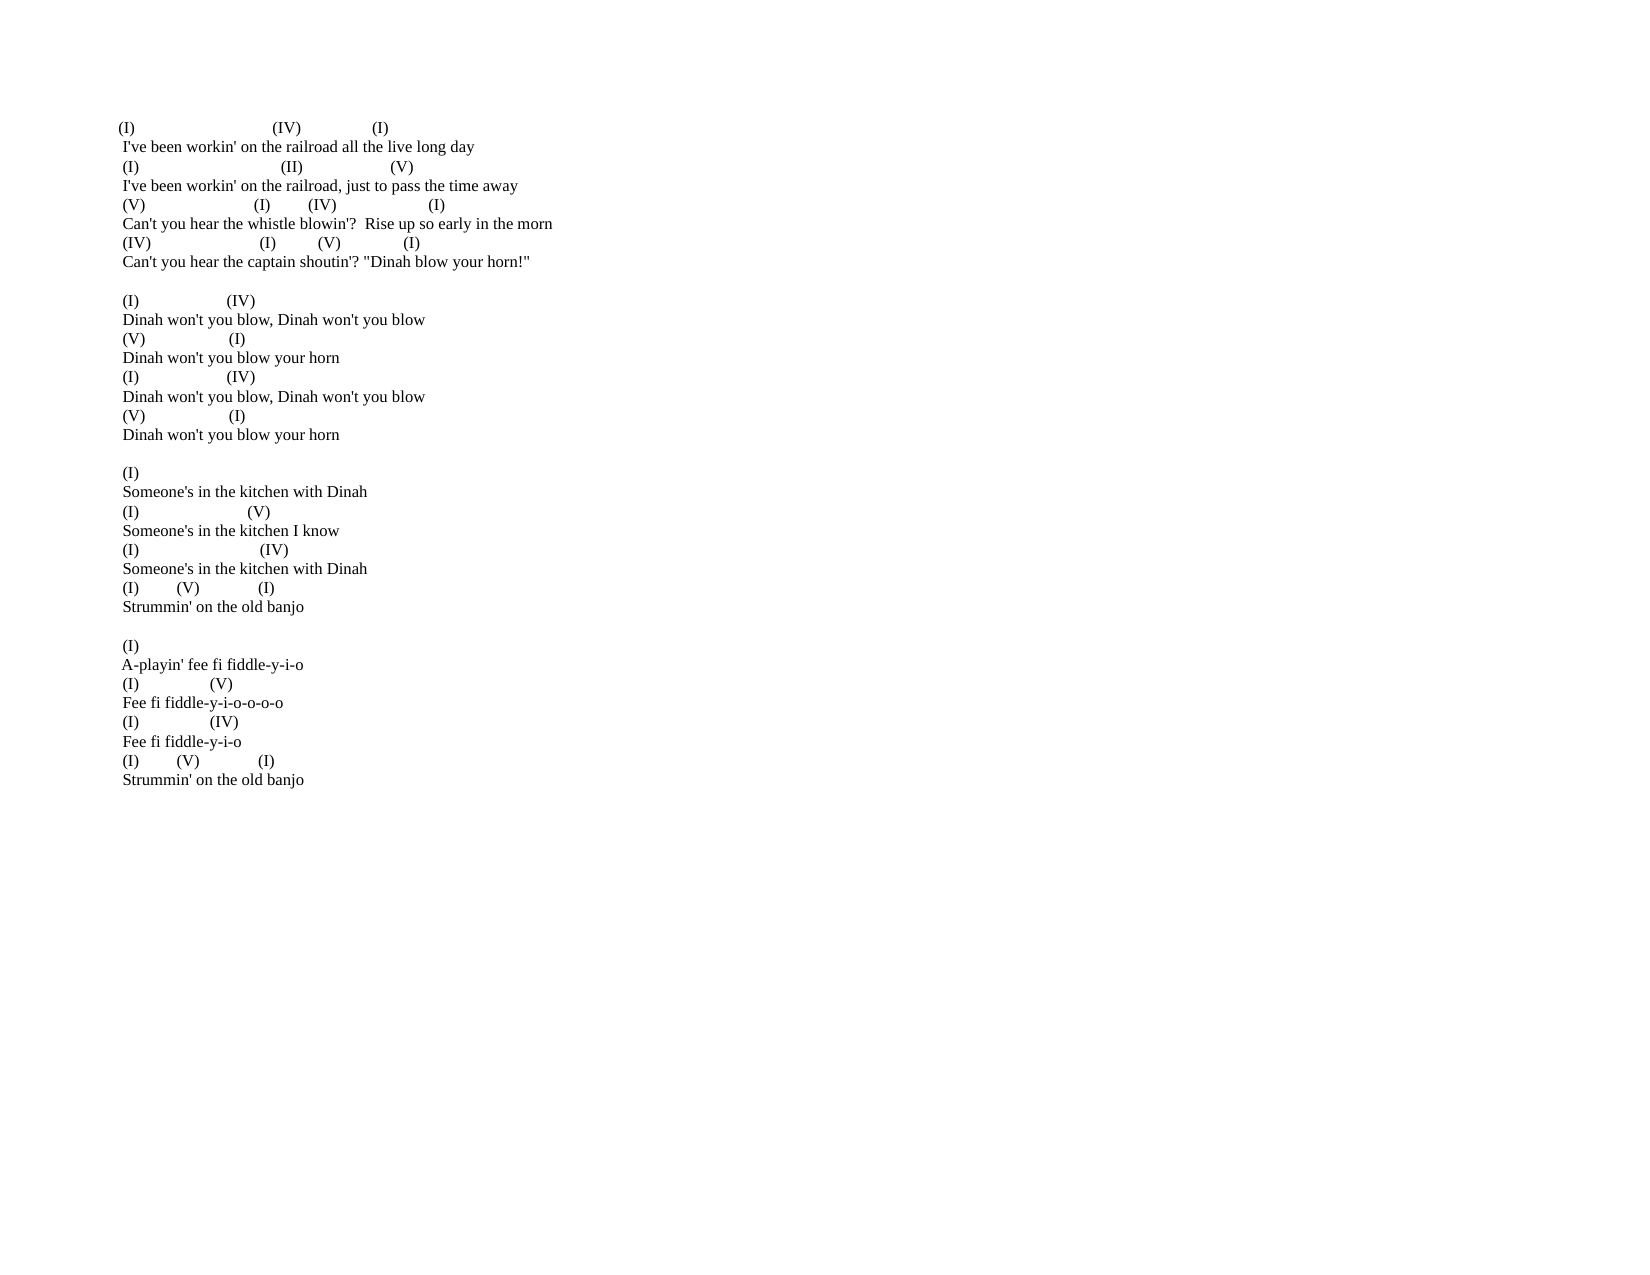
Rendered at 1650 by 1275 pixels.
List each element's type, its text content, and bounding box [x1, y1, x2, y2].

text (I) (IV) [118, 291, 810, 310]
text Dinah won't you blow, Dinah won't you blow [118, 310, 810, 329]
text Dinah won't you blow, Dinah won't you blow [118, 386, 810, 406]
text Dinah won't you blow your horn [118, 348, 810, 367]
text Someone's in the kitchen with Dinah [118, 559, 810, 578]
text Dinah won't you blow your horn [118, 425, 810, 444]
text (I) (IV) [118, 540, 810, 559]
text (I) (IV) (I) [118, 118, 810, 137]
text (I) [118, 463, 810, 482]
text (I) (V) [118, 674, 810, 693]
text I've been workin' on the railroad, just to pass the time away [118, 176, 810, 195]
text Fee fi fiddle-y-i-o [118, 731, 810, 751]
text Can't you hear the whistle blowin'? Rise up so early in the morn [118, 214, 810, 233]
text Strummin' on the old banjo [118, 770, 810, 789]
text (I) (II) (V) [118, 156, 810, 176]
text I've been workin' on the railroad all the live long day [118, 137, 810, 156]
text (I) (V) (I) [118, 751, 810, 770]
text (V) (I) (IV) (I) [118, 195, 810, 214]
text (I) [118, 636, 810, 655]
text (V) (I) [118, 329, 810, 348]
text (IV) (I) (V) (I) [118, 233, 810, 252]
text Someone's in the kitchen I know [118, 521, 810, 540]
text Can't you hear the captain shoutin'? "Dinah blow your horn!" [118, 252, 810, 271]
text (I) (IV) [118, 712, 810, 731]
text A-playin' fee fi fiddle-y-i-o [118, 655, 810, 674]
text (V) (I) [118, 406, 810, 425]
text (I) (IV) [118, 367, 810, 386]
text (I) (V) (I) [118, 578, 810, 597]
text Fee fi fiddle-y-i-o-o-o-o [118, 693, 810, 712]
text Someone's in the kitchen with Dinah [118, 482, 810, 501]
text Strummin' on the old banjo [118, 597, 810, 616]
text (I) (V) [118, 501, 810, 521]
